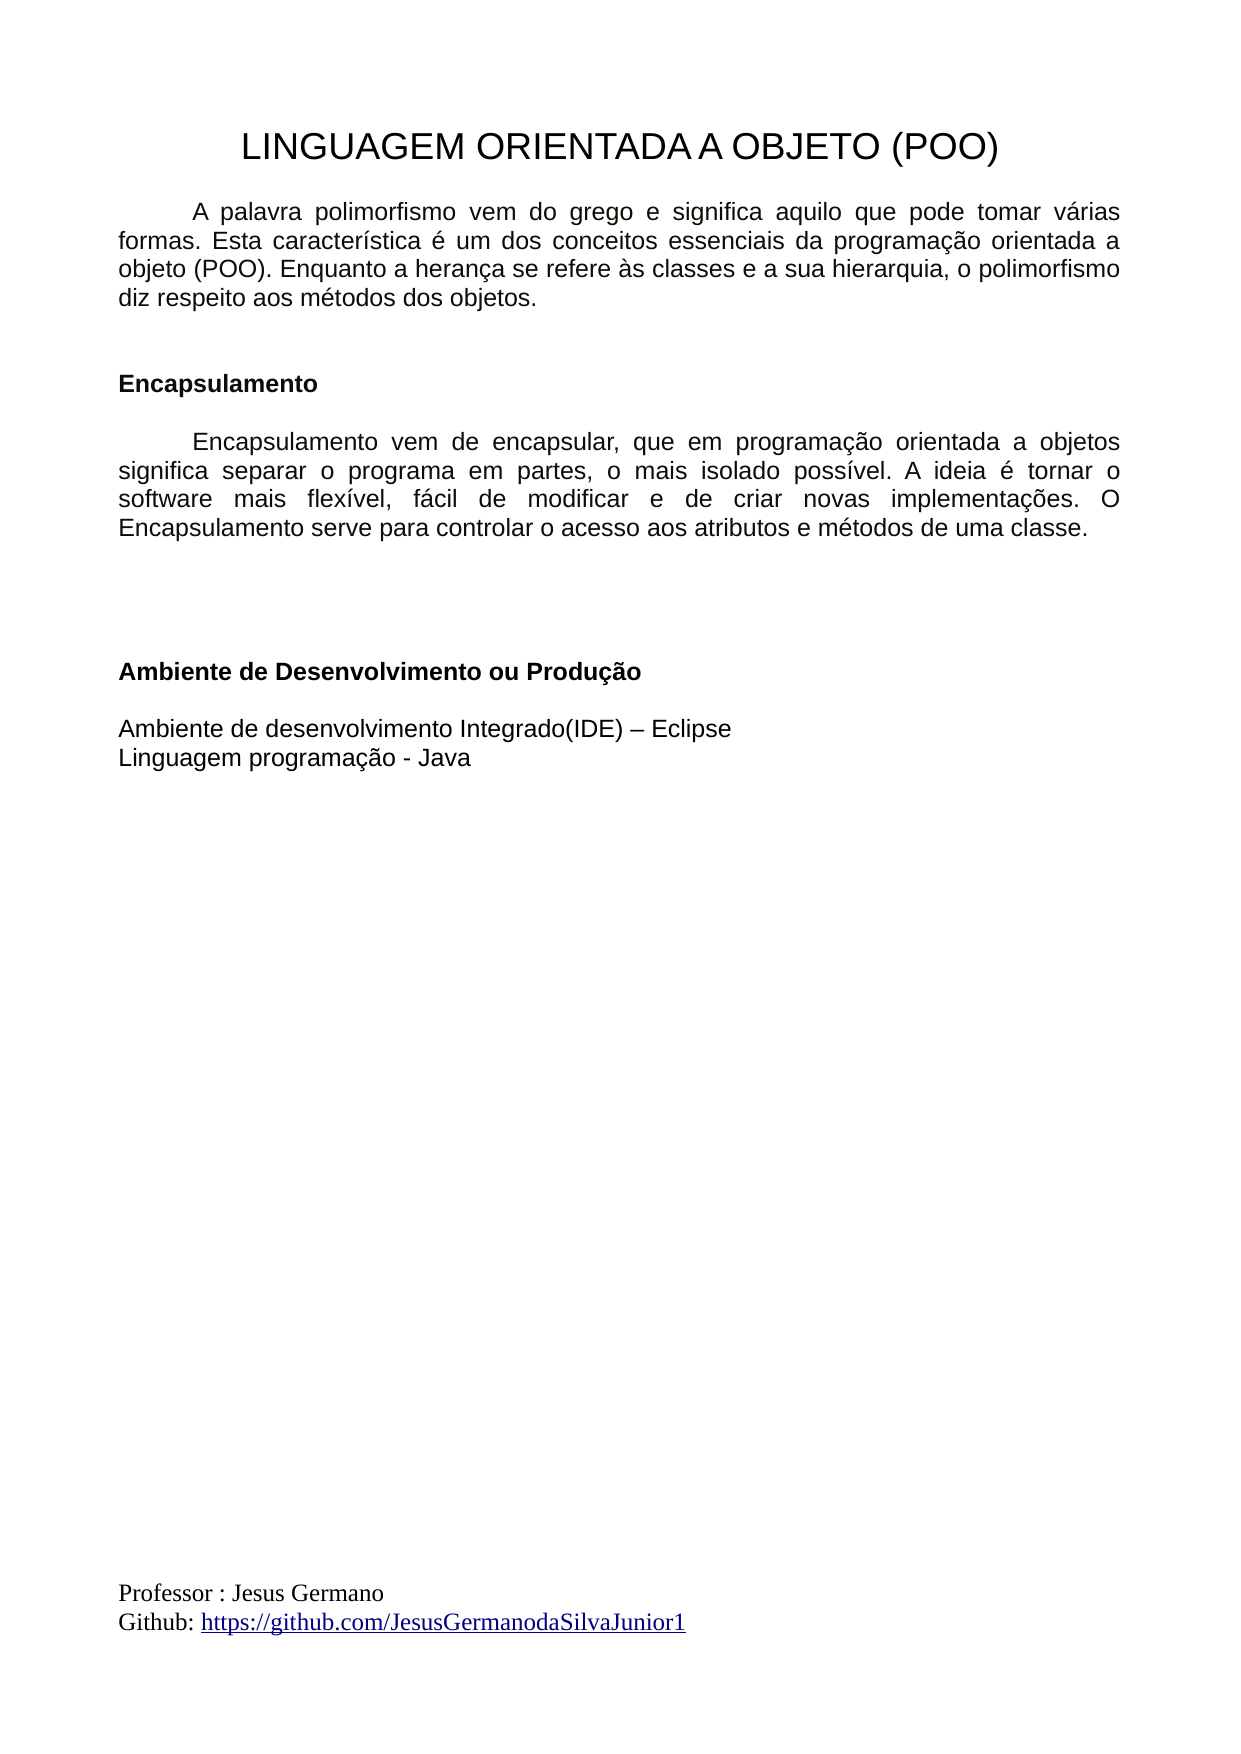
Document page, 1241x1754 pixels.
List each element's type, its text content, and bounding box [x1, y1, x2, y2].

text Linguagem programação - Java [118, 743, 1122, 772]
text Ambiente de desenvolvimento Integrado(IDE) – Eclipse [118, 714, 1122, 743]
text Encapsulamento vem de encapsular, que em programação orientada a objetos significa separar o programa em partes, o mais isolado possível. A ideia é tornar o software mais flexível, fácil de modificar e de criar novas implementações. O Encapsulamento serve para controlar o acesso aos atributos e métodos de uma classe. [118, 427, 1122, 542]
text Encapsulamento [118, 369, 1122, 398]
text A palavra polimorfismo vem do grego e significa aquilo que pode tomar várias formas. Esta característica é um dos conceitos essenciais da programação orientada a objeto (POO). Enquanto a herança se refere às classes e a sua hierarquia, o polimorfismo diz respeito aos métodos dos objetos. [118, 197, 1122, 312]
text Ambiente de Desenvolvimento ou Produção [118, 657, 1122, 686]
